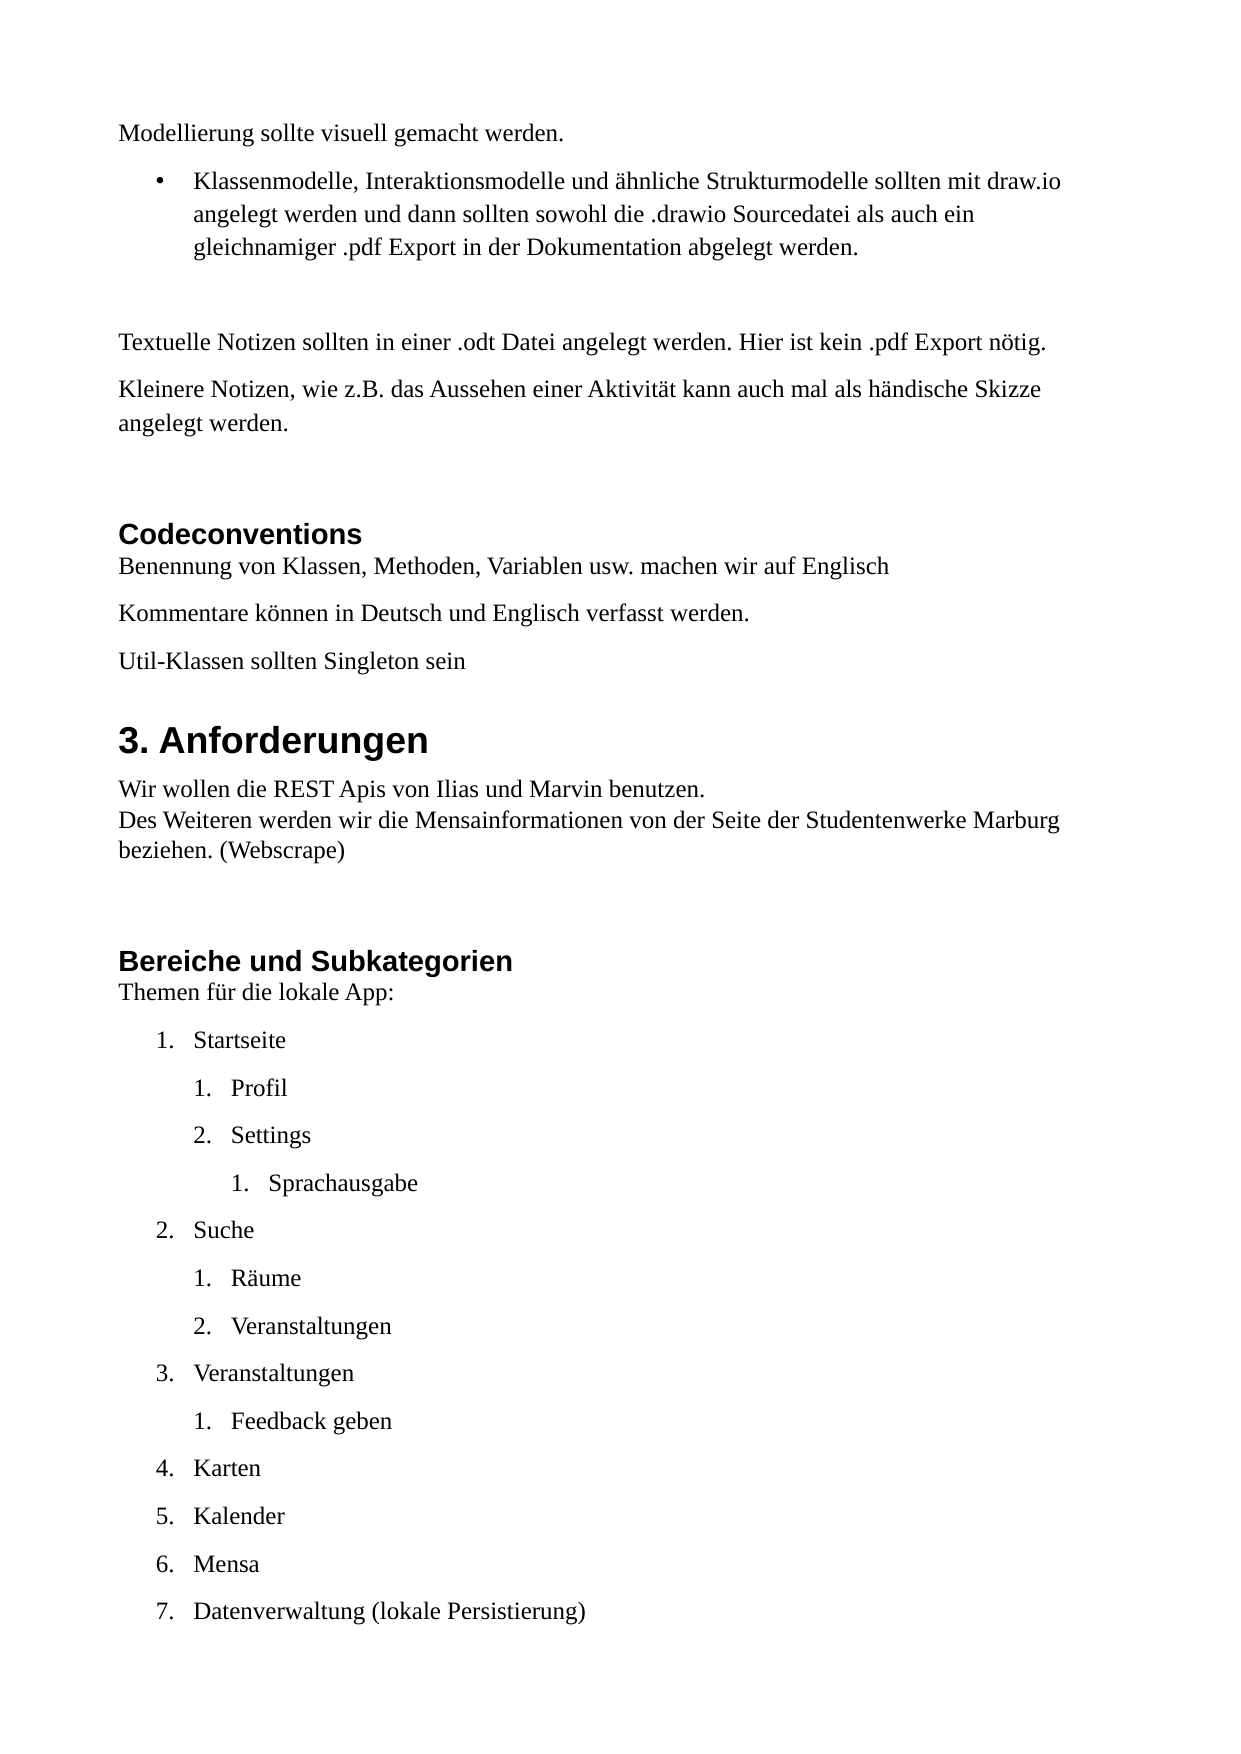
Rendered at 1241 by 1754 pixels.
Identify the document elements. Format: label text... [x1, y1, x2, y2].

subtitle Bereiche und Subkategorien [118, 944, 1122, 977]
list Suche [156, 1216, 1122, 1244]
list Profil [193, 1073, 1122, 1101]
list Karten [156, 1453, 1122, 1482]
text Util-Klassen sollten Singleton sein [118, 646, 1122, 675]
list Veranstaltungen [156, 1358, 1122, 1387]
text Kleinere Notizen, wie z.B. das Aussehen einer Aktivität kann auch mal als händische Skizze angelegt werden. [118, 374, 1122, 436]
list Klassenmodelle, Interaktionsmodelle und ähnliche Strukturmodelle sollten mit draw.io angelegt werden und dann sollten sowohl die .drawio Sourcedatei als auch ein gleichnamiger .pdf Export in der Dokumentation abgelegt werden. [156, 166, 1122, 261]
text Modellierung sollte visuell gemacht werden. [118, 118, 1122, 147]
list Räume [193, 1263, 1122, 1292]
list Feedback geben [193, 1406, 1122, 1435]
list Settings [193, 1120, 1122, 1149]
list Datenverwaltung (lokale Persistierung) [156, 1596, 1122, 1625]
text Kommentare können in Deutsch und Englisch verfasst werden. [118, 598, 1122, 627]
subtitle 3. Anforderungen [118, 719, 1122, 762]
text Benennung von Klassen, Methoden, Variablen usw. machen wir auf Englisch [118, 551, 1122, 580]
list Startseite [156, 1025, 1122, 1054]
list Veranstaltungen [193, 1311, 1122, 1339]
list Mensa [156, 1549, 1122, 1577]
subtitle Codeconventions [118, 517, 1122, 551]
text Textuelle Notizen sollten in einer .odt Datei angelegt werden. Hier ist kein .pdf Export nötig. [118, 327, 1122, 356]
text Themen für die lokale App: [118, 977, 1122, 1006]
list Kalender [156, 1501, 1122, 1530]
list Sprachausgabe [231, 1168, 1122, 1197]
text Wir wollen die REST Apis von Ilias und Marvin benutzen. Des Weiteren werden wir die Mensainformationen von der Seite der Studentenwerke Marburg beziehen. (Webscrape) [118, 774, 1122, 864]
